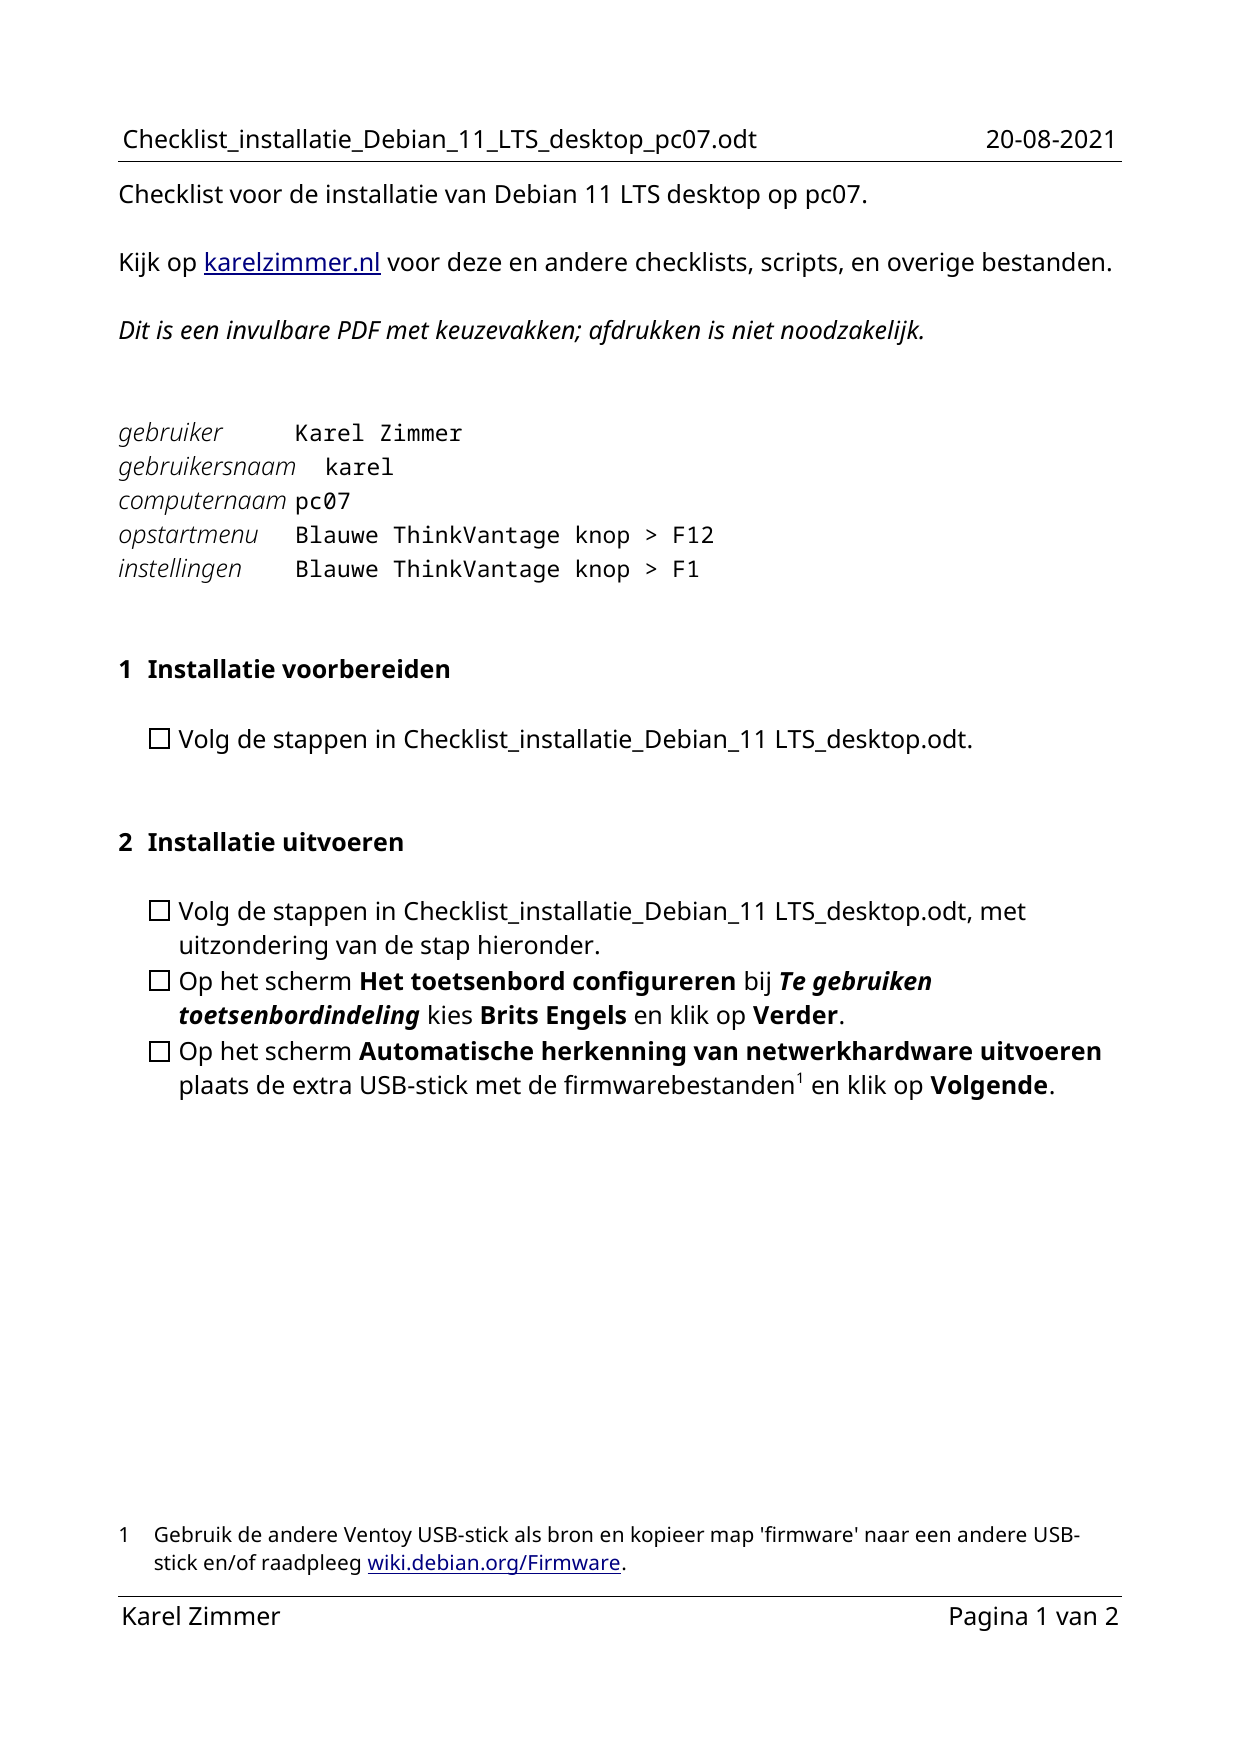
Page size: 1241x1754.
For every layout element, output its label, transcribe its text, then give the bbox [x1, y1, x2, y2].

text Checklist voor de installatie van Debian 11 LTS desktop op pc07. [118, 177, 1122, 211]
table_cell Op het scherm Automatische herkenning van netwerkhardware uitvoeren plaats de extra USB-stick met de firmwarebestanden en klik op Volgende. [177, 1033, 1120, 1103]
table_header Volg de stappen in Checklist_installatie_Debian_11 LTS_desktop.odt, met uitzondering van de stap hieronder. [177, 893, 1120, 963]
table_cell Op het scherm Het toetsenbord configureren bij Te gebruiken toetsenbordindeling kies Brits Engels en klik op Verder. [177, 963, 1120, 1033]
text gebruiker Karel Zimmer [118, 415, 1122, 449]
list Installatie uitvoeren [118, 824, 1122, 858]
list Installatie voorbereiden [118, 652, 1122, 686]
text instellingen Blauwe ThinkVantage knop > F1 [118, 551, 1122, 584]
table_header Volg de stappen in Checklist_installatie_Debian_11 LTS_desktop.odt. [177, 720, 1120, 757]
table_cell [141, 1033, 177, 1103]
table_cell [141, 963, 177, 1033]
text gebruikersnaam karel [118, 449, 1122, 483]
text Dit is een invulbare PDF met keuzevakken; afdrukken is niet noodzakelijk. [118, 313, 1122, 347]
text Kijk op karelzimmer.nl voor deze en andere checklists, scripts, en overige bestanden. [118, 245, 1122, 279]
text opstartmenu Blauwe ThinkVantage knop > F12 [118, 517, 1122, 551]
table_header [141, 893, 177, 963]
text computernaam pc07 [118, 483, 1122, 517]
table_header [141, 720, 177, 757]
